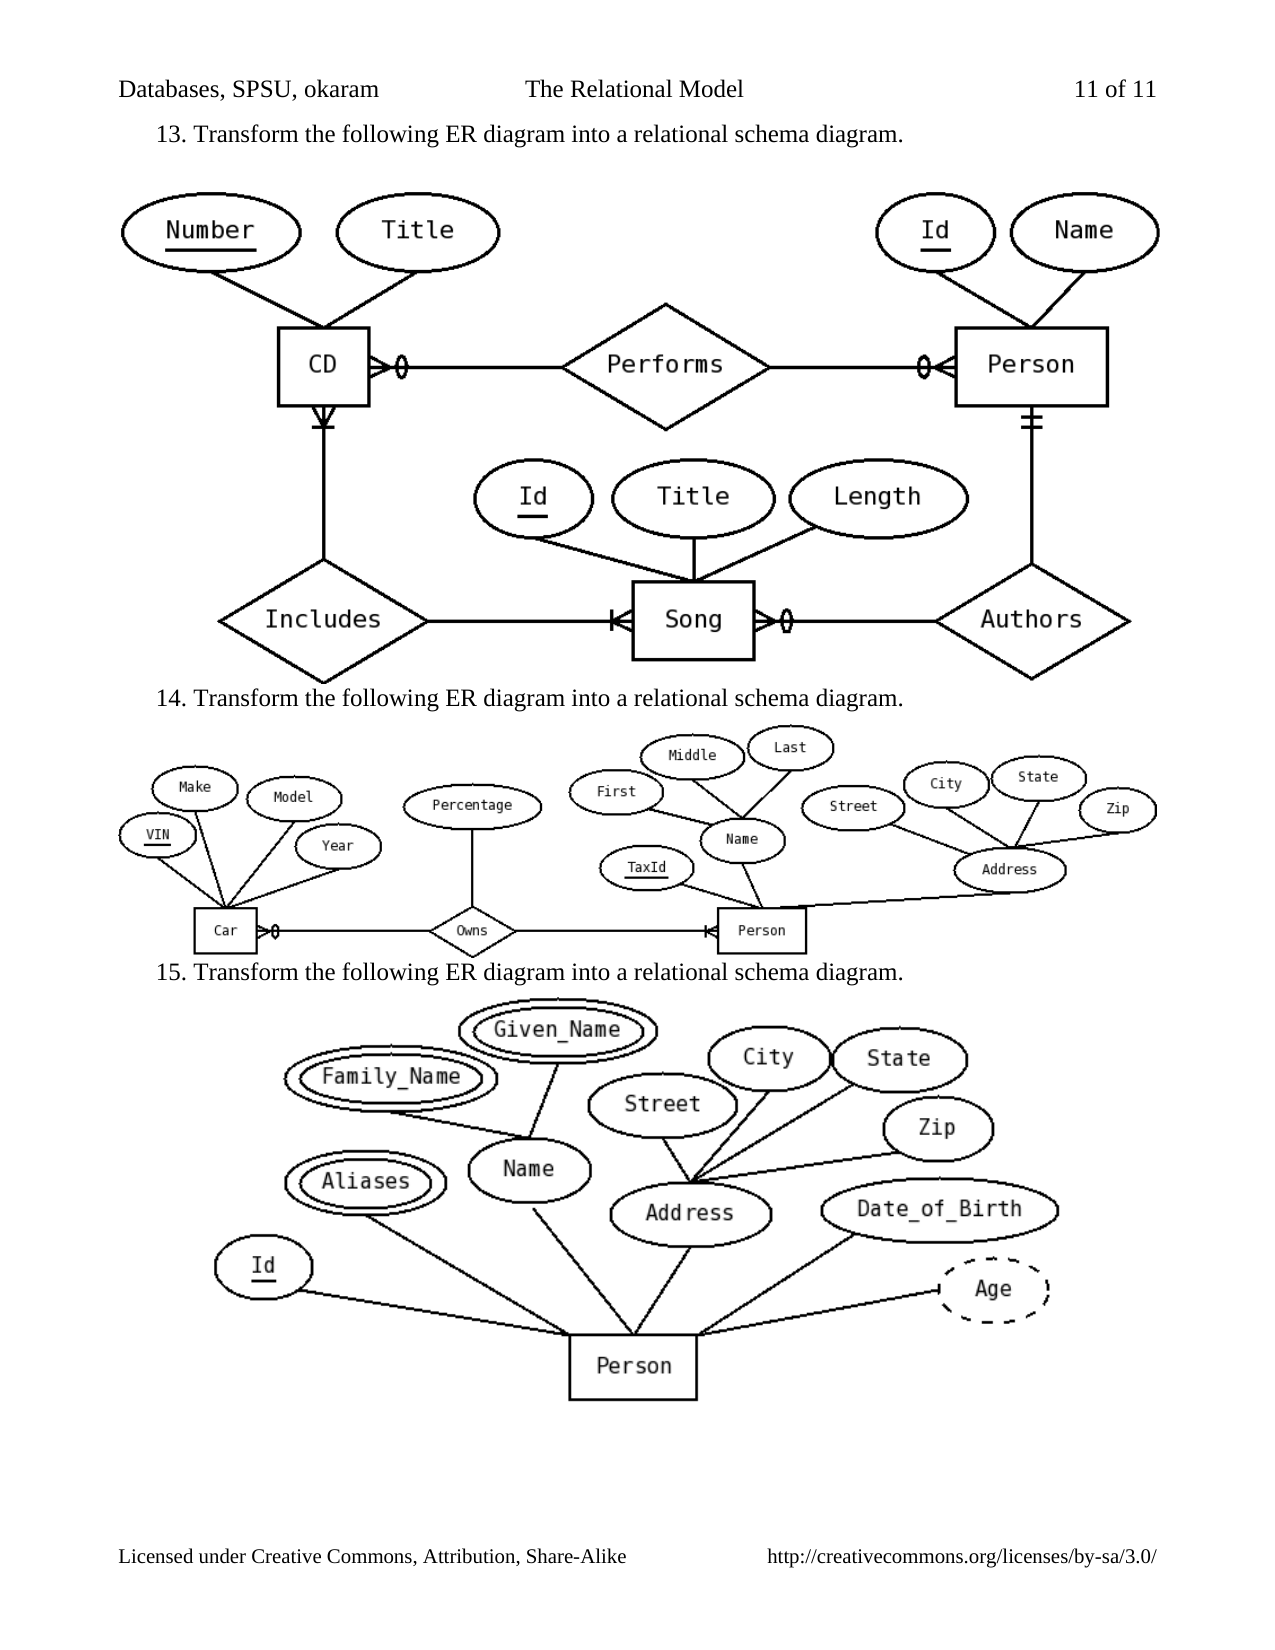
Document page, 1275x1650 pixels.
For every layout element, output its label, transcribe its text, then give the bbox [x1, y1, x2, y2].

list Transform the following ER diagram into a relational schema diagram. [156, 958, 1157, 985]
picture [121, 191, 1160, 684]
picture [213, 997, 1062, 1404]
list Transform the following ER diagram into a relational schema diagram. [156, 684, 1157, 712]
picture [118, 724, 1157, 958]
list Transform the following ER diagram into a relational schema diagram. [156, 120, 1157, 148]
